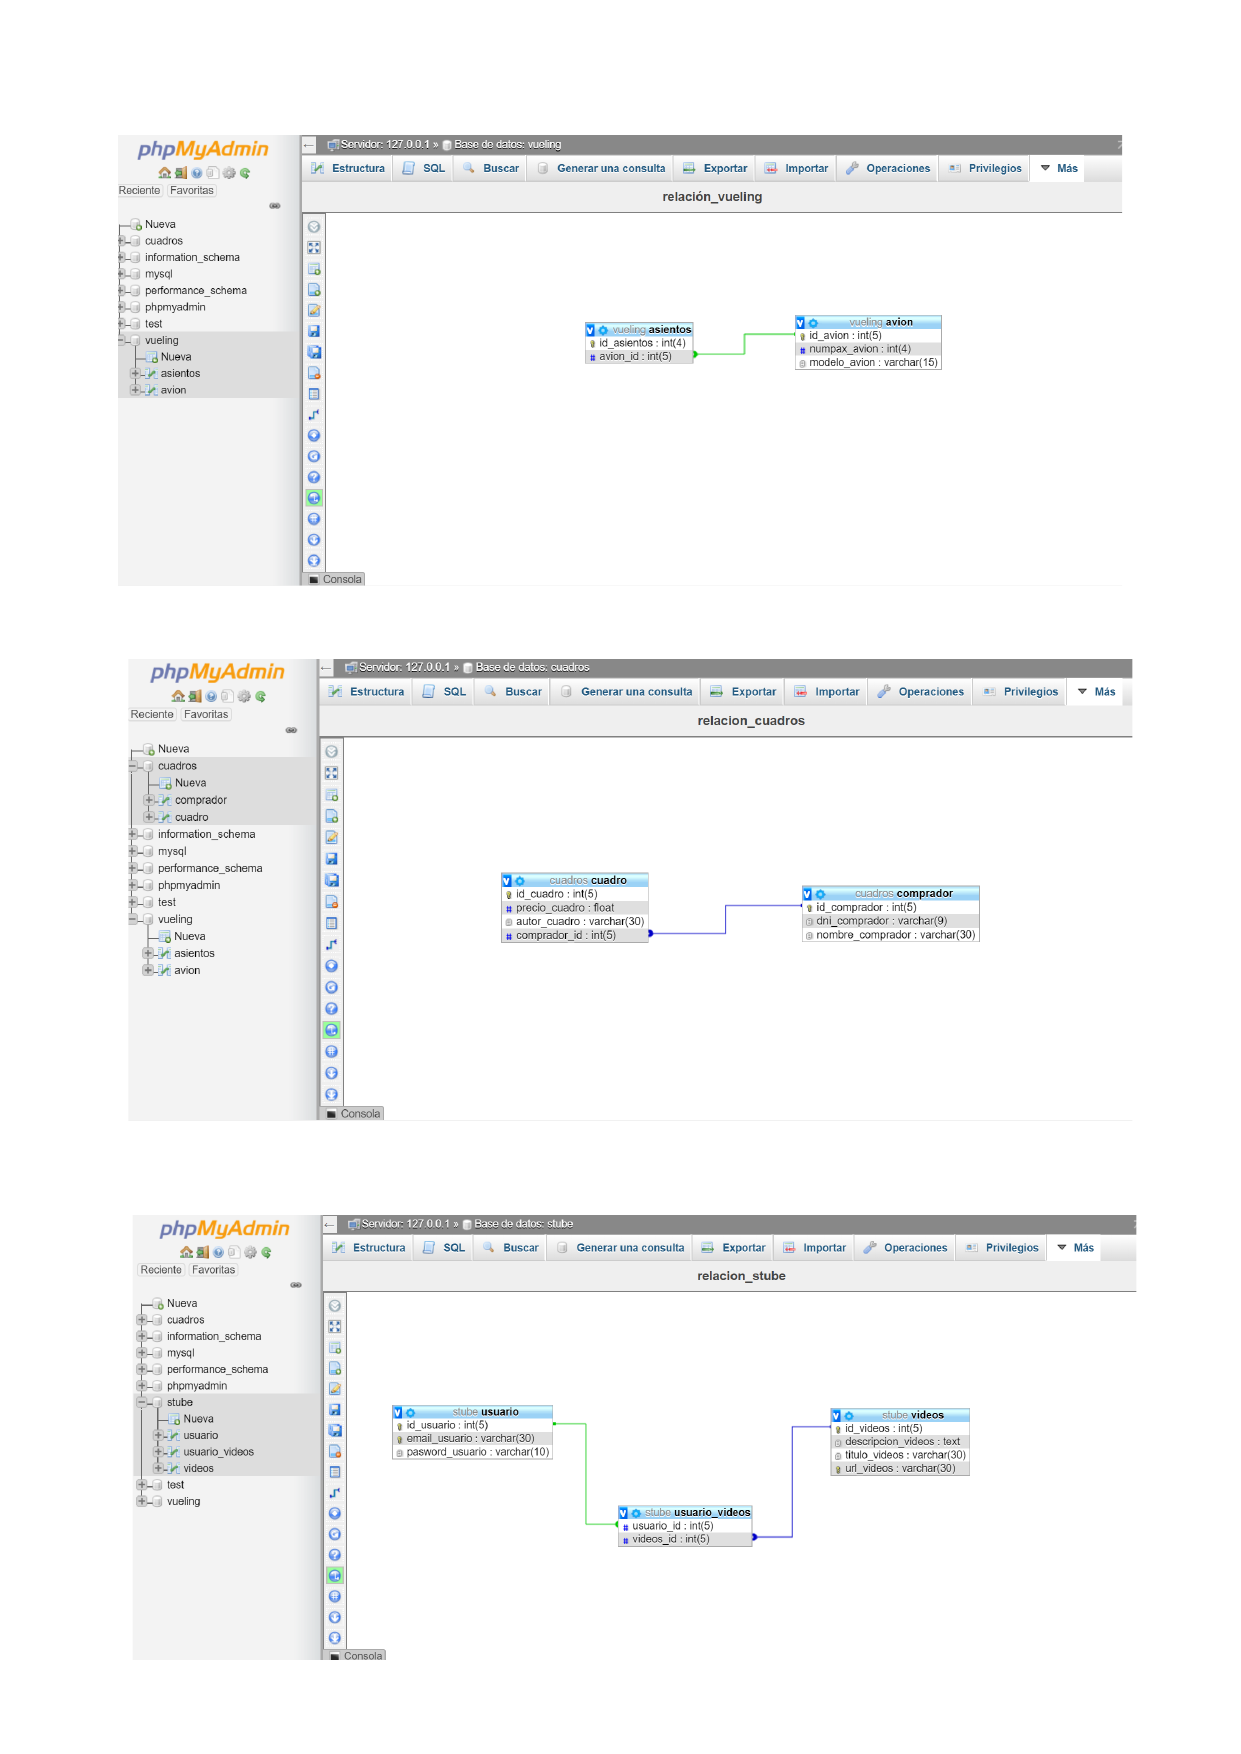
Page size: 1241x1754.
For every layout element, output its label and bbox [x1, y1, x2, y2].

picture [118, 128, 1123, 586]
picture [128, 659, 1133, 1121]
picture [132, 1215, 1137, 1660]
